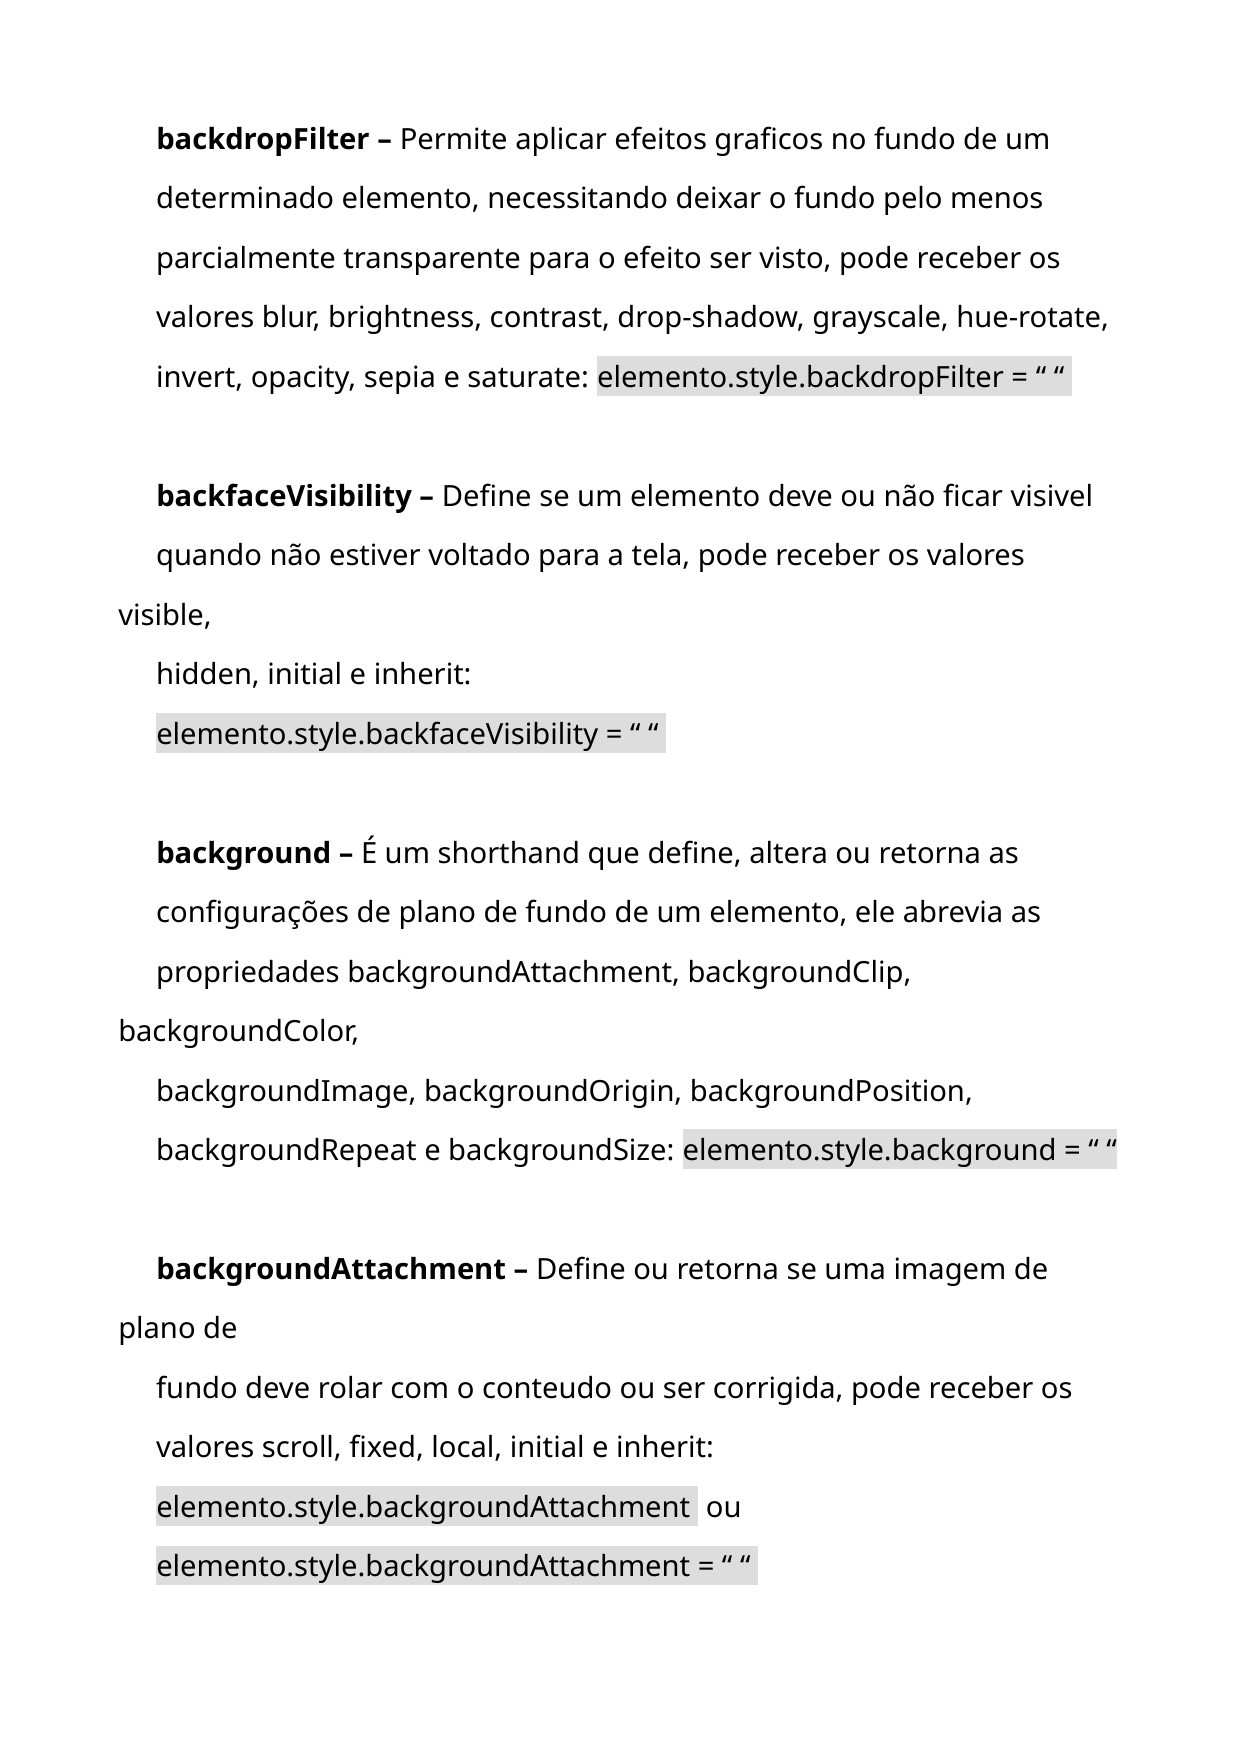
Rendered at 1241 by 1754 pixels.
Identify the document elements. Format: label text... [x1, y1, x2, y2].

text fundo deve rolar com o conteudo ou ser corrigida, pode receber os [118, 1367, 1122, 1407]
text background – É um shorthand que define, altera ou retorna as [118, 832, 1122, 872]
text hidden, initial e inherit: [118, 653, 1122, 693]
text backgroundImage, backgroundOrigin, backgroundPosition, [118, 1070, 1122, 1109]
text elemento.style.backgroundAttachment = “ “ [118, 1546, 1122, 1585]
text determinado elemento, necessitando deixar o fundo pelo menos [118, 178, 1122, 217]
text elemento.style.backgroundAttachment ou [118, 1486, 1122, 1526]
text valores scroll, fixed, local, initial e inherit: [118, 1427, 1122, 1466]
text backdropFilter – Permite aplicar efeitos graficos no fundo de um [118, 118, 1122, 158]
text propriedades backgroundAttachment, backgroundClip, backgroundColor, [118, 951, 1122, 1050]
text invert, opacity, sepia e saturate: elemento.style.backdropFilter = “ “ [118, 356, 1122, 396]
text parcialmente transparente para o efeito ser visto, pode receber os [118, 237, 1122, 277]
text configurações de plano de fundo de um elemento, ele abrevia as [118, 891, 1122, 931]
text backgroundAttachment – Define ou retorna se uma imagem de plano de [118, 1248, 1122, 1347]
text backfaceVisibility – Define se um elemento deve ou não ficar visivel [118, 475, 1122, 515]
text quando não estiver voltado para a tela, pode receber os valores visible, [118, 534, 1122, 634]
text elemento.style.backfaceVisibility = “ “ [118, 713, 1122, 753]
text backgroundRepeat e backgroundSize: elemento.style.background = “ “ [118, 1129, 1122, 1169]
text valores blur, brightness, contrast, drop-shadow, grayscale, hue-rotate, [118, 297, 1122, 336]
